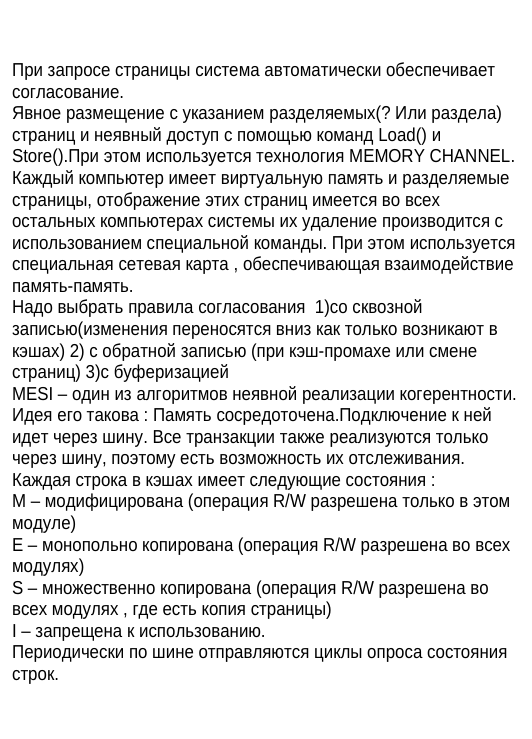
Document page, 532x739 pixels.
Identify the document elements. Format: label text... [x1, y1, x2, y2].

text Периодически по шине отправляются циклы опроса состояния строк. [12, 641, 520, 684]
text При запросе страницы система автоматически обеспечивает согласование. [12, 59, 520, 102]
text S – множественно копирована (операция R/W разрешена во всех модулях , где есть копия страницы) [12, 577, 520, 620]
text M – модифицирована (операция R/W разрешена только в этом модуле) [12, 490, 520, 533]
text Явное размещение с указанием разделяемых(? Или раздела) страниц и неявный доступ с помощью команд Load() и Store().При этом используется технология MEMORY CHANNEL. Каждый компьютер имеет виртуальную память и разделяемые страницы, отображение этих страниц имеется во всех остальных компьютерах системы их удаление производится с использованием специальной команды. При этом используется специальная сетевая карта , обеспечивающая взаимодействие память-память. [12, 102, 520, 296]
text MESI – один из алгоритмов неявной реализации когерентности. Идея его такова : Память сосредоточена.Подключение к ней идет через шину. Все транзакции также реализуются только через шину, поэтому есть возможность их отслеживания. Каждая строка в кэшах имеет следующие состояния : [12, 382, 520, 490]
text E – монопольно копирована (операция R/W разрешена во всех модулях) [12, 533, 520, 577]
text Надо выбрать правила согласования 1)со сквозной записью(изменения переносятся вниз как только возникают в кэшах) 2) с обратной записью (при кэш-промахе или смене страниц) 3)с буферизацией [12, 296, 520, 382]
text I – запрещена к использованию. [12, 620, 520, 641]
